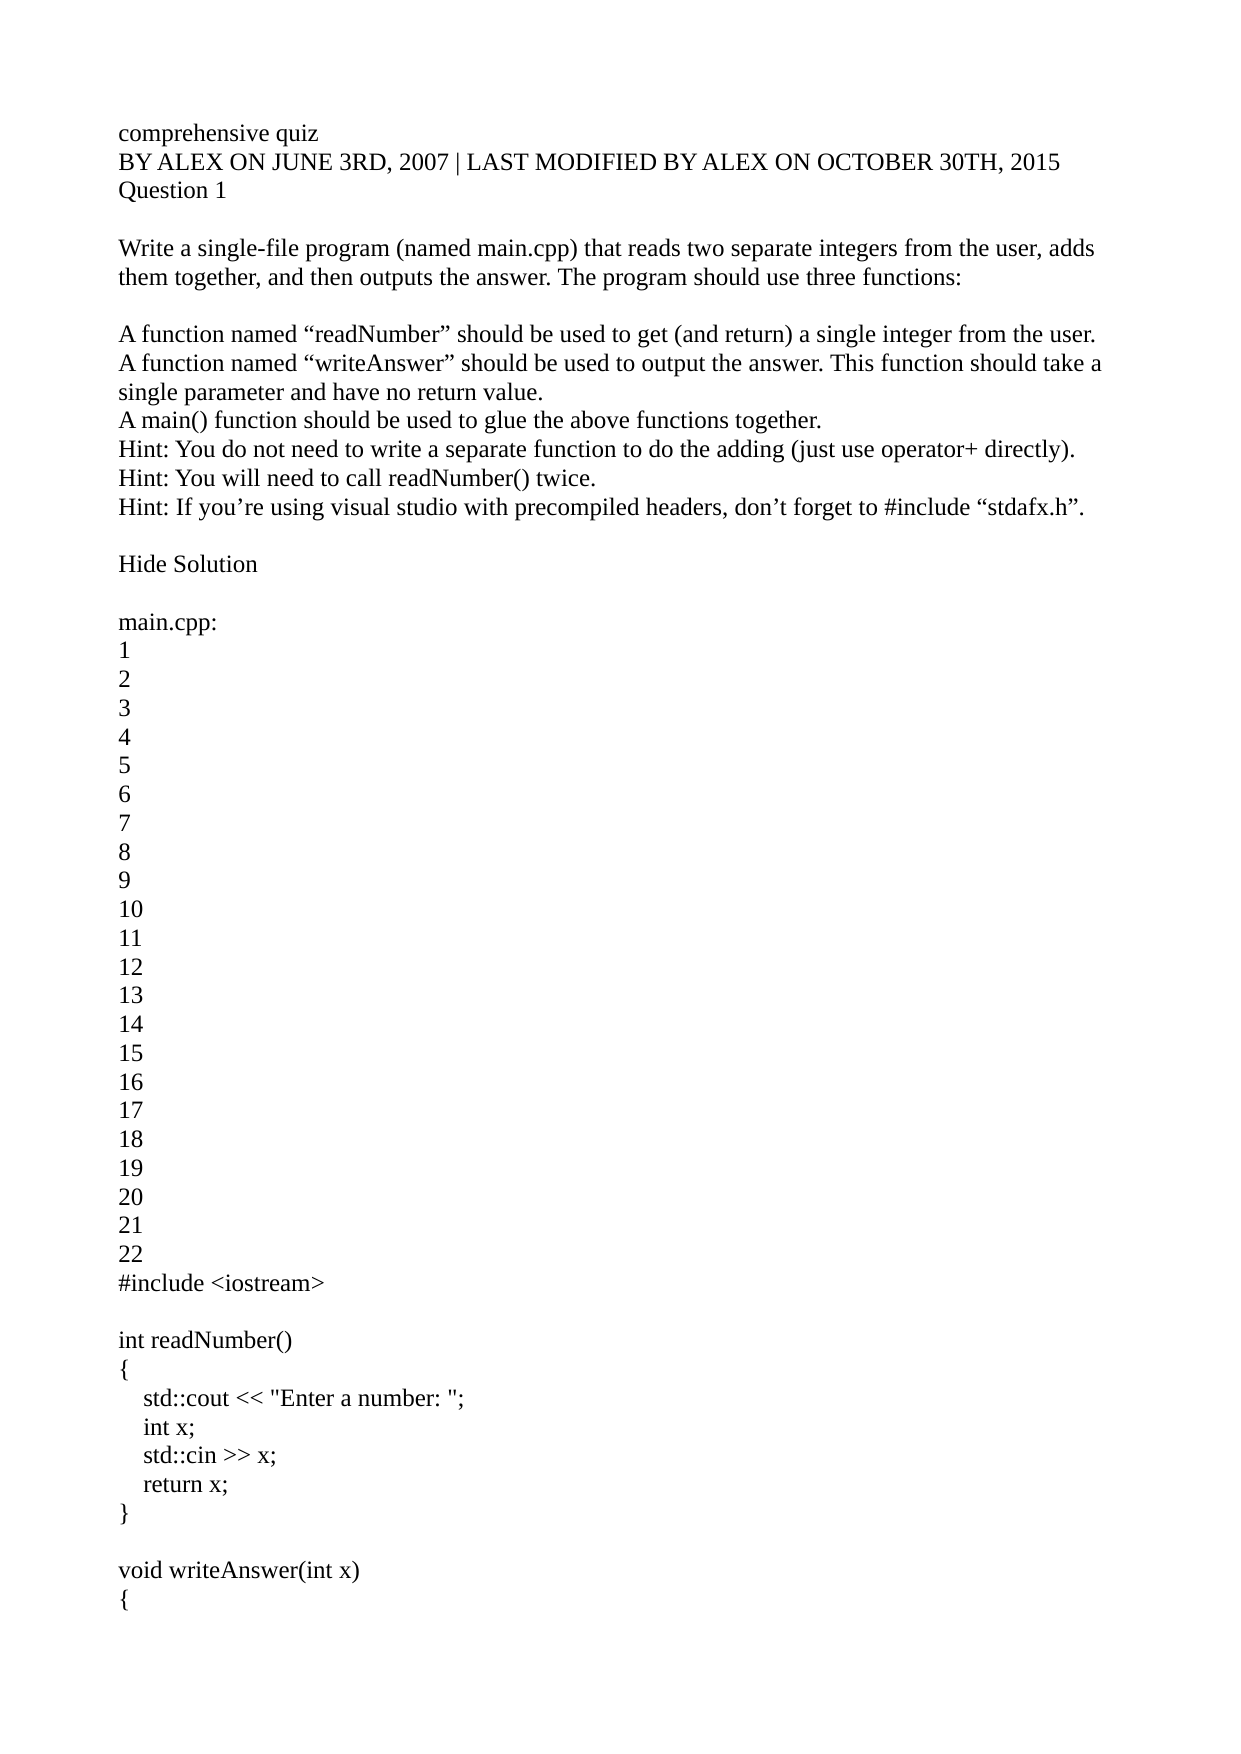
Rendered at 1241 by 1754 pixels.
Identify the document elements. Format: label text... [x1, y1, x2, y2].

text 19 [118, 1153, 1122, 1182]
text return x; [118, 1469, 1122, 1498]
text std::cout << "Enter a number: "; [118, 1383, 1122, 1412]
text 1 [118, 636, 1122, 664]
text 22 [118, 1239, 1122, 1268]
text 9 [118, 866, 1122, 894]
text Hint: If you’re using visual studio with precompiled headers, don’t forget to #include “stdafx.h”. [118, 492, 1122, 521]
text int readNumber() [118, 1326, 1122, 1354]
text 20 [118, 1182, 1122, 1211]
text Hide Solution [118, 549, 1122, 578]
text 16 [118, 1067, 1122, 1096]
text A function named “readNumber” should be used to get (and return) a single integer from the user. [118, 319, 1122, 348]
text A main() function should be used to glue the above functions together. [118, 406, 1122, 434]
text #include <iostream> [118, 1268, 1122, 1297]
text 11 [118, 923, 1122, 952]
text } [118, 1498, 1122, 1527]
text { [118, 1354, 1122, 1383]
text BY ALEX ON JUNE 3RD, 2007 | LAST MODIFIED BY ALEX ON OCTOBER 30TH, 2015 [118, 147, 1122, 176]
text Question 1 [118, 176, 1122, 204]
text 2 [118, 664, 1122, 693]
text 5 [118, 751, 1122, 779]
text 4 [118, 722, 1122, 751]
text 15 [118, 1038, 1122, 1067]
text 13 [118, 981, 1122, 1009]
text void writeAnswer(int x) [118, 1556, 1122, 1584]
text 14 [118, 1009, 1122, 1038]
text A function named “writeAnswer” should be used to output the answer. This function should take a single parameter and have no return value. [118, 348, 1122, 406]
text Hint: You will need to call readNumber() twice. [118, 463, 1122, 492]
text int x; [118, 1412, 1122, 1441]
text main.cpp: [118, 607, 1122, 636]
text Hint: You do not need to write a separate function to do the adding (just use operator+ directly). [118, 434, 1122, 463]
text std::cin >> x; [118, 1441, 1122, 1469]
text 17 [118, 1096, 1122, 1124]
text Write a single-file program (named main.cpp) that reads two separate integers from the user, adds them together, and then outputs the answer. The program should use three functions: [118, 233, 1122, 291]
text 8 [118, 837, 1122, 866]
text { [118, 1584, 1122, 1613]
text 6 [118, 779, 1122, 808]
text 21 [118, 1211, 1122, 1239]
text 18 [118, 1124, 1122, 1153]
text 7 [118, 808, 1122, 837]
text 3 [118, 693, 1122, 722]
text 10 [118, 894, 1122, 923]
text comprehensive quiz [118, 118, 1122, 147]
text 12 [118, 952, 1122, 981]
